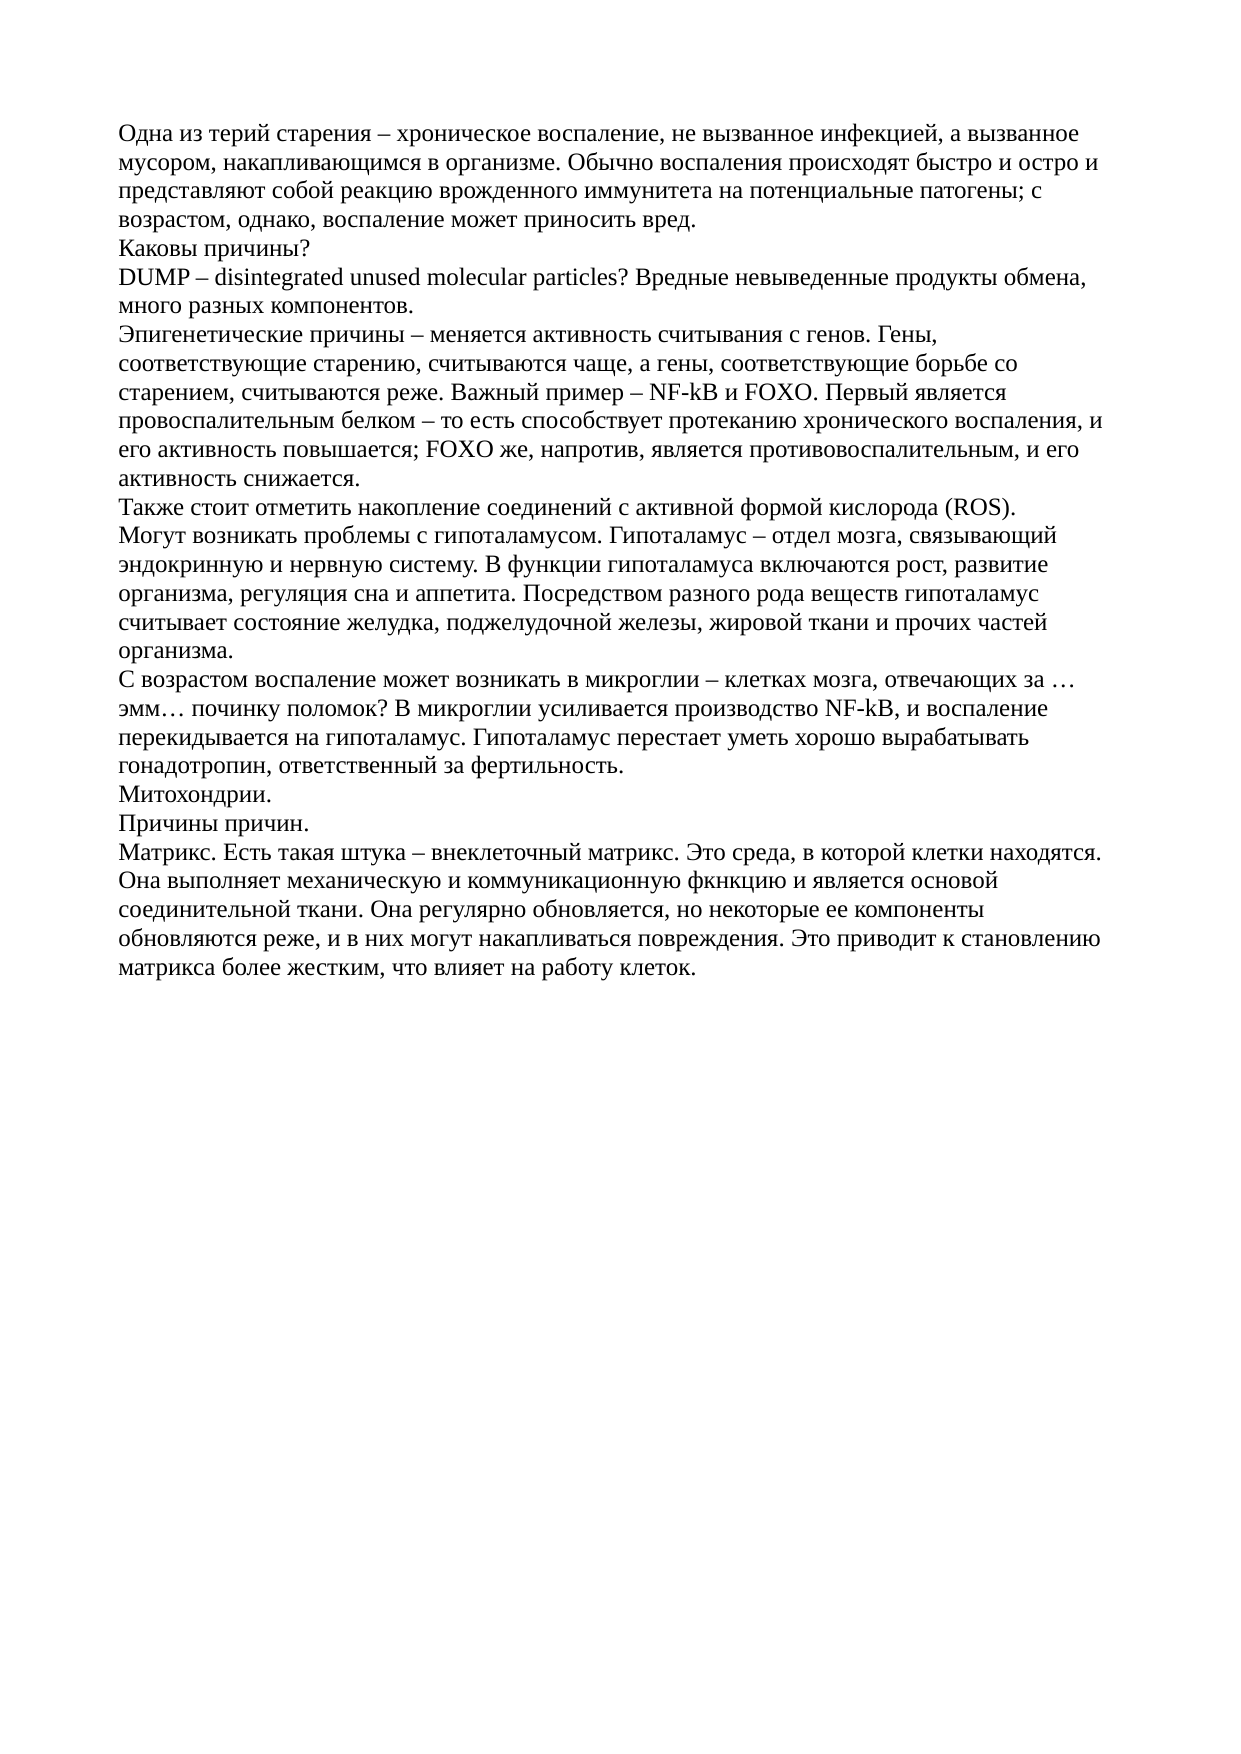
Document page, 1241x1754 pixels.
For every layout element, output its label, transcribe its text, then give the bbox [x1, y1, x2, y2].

text Причины причин. [118, 808, 1122, 837]
text С возрастом воспаление может возникать в микроглии – клетках мозга, отвечающих за … эмм… починку поломок? В микроглии усиливается производство NF-kB, и воспаление перекидывается на гипоталамус. Гипоталамус перестает уметь хорошо вырабатывать гонадотропин, ответственный за фертильность. [118, 664, 1122, 779]
text DUMP – disintegrated unused molecular particles? Вредные невыведенные продукты обмена, много разных компонентов. [118, 262, 1122, 319]
text Каковы причины? [118, 233, 1122, 262]
text Эпигенетические причины – меняется активность считывания с генов. Гены, соответствующие старению, считываются чаще, а гены, соответствующие борьбе со старением, считываются реже. Важный пример – NF-kB и FOXO. Первый является провоспалительным белком – то есть способствует протеканию хронического воспаления, и его активность повышается; FOXO же, напротив, является противовоспалительным, и его активность снижается. [118, 319, 1122, 492]
text Одна из терий старения – хроническое воспаление, не вызванное инфекцией, а вызванное мусором, накапливающимся в организме. Обычно воспаления происходят быстро и остро и представляют собой реакцию врожденного иммунитета на потенциальные патогены; с возрастом, однако, воспаление может приносить вред. [118, 118, 1122, 233]
text Могут возникать проблемы с гипоталамусом. Гипоталамус – отдел мозга, связывающий эндокринную и нервную систему. В функции гипоталамуса включаются рост, развитие организма, регуляция сна и аппетита. Посредством разного рода веществ гипоталамус считывает состояние желудка, поджелудочной железы, жировой ткани и прочих частей организма. [118, 521, 1122, 664]
text Также стоит отметить накопление соединений с активной формой кислорода (ROS). [118, 492, 1122, 521]
text Митохондрии. [118, 779, 1122, 808]
text Матрикс. Есть такая штука – внеклеточный матрикс. Это среда, в которой клетки находятся. Она выполняет механическую и коммуникационную фкнкцию и является основой соединительной ткани. Она регулярно обновляется, но некоторые ее компоненты обновляются реже, и в них могут накапливаться повреждения. Это приводит к становлению матрикса более жестким, что влияет на работу клеток. [118, 837, 1122, 981]
